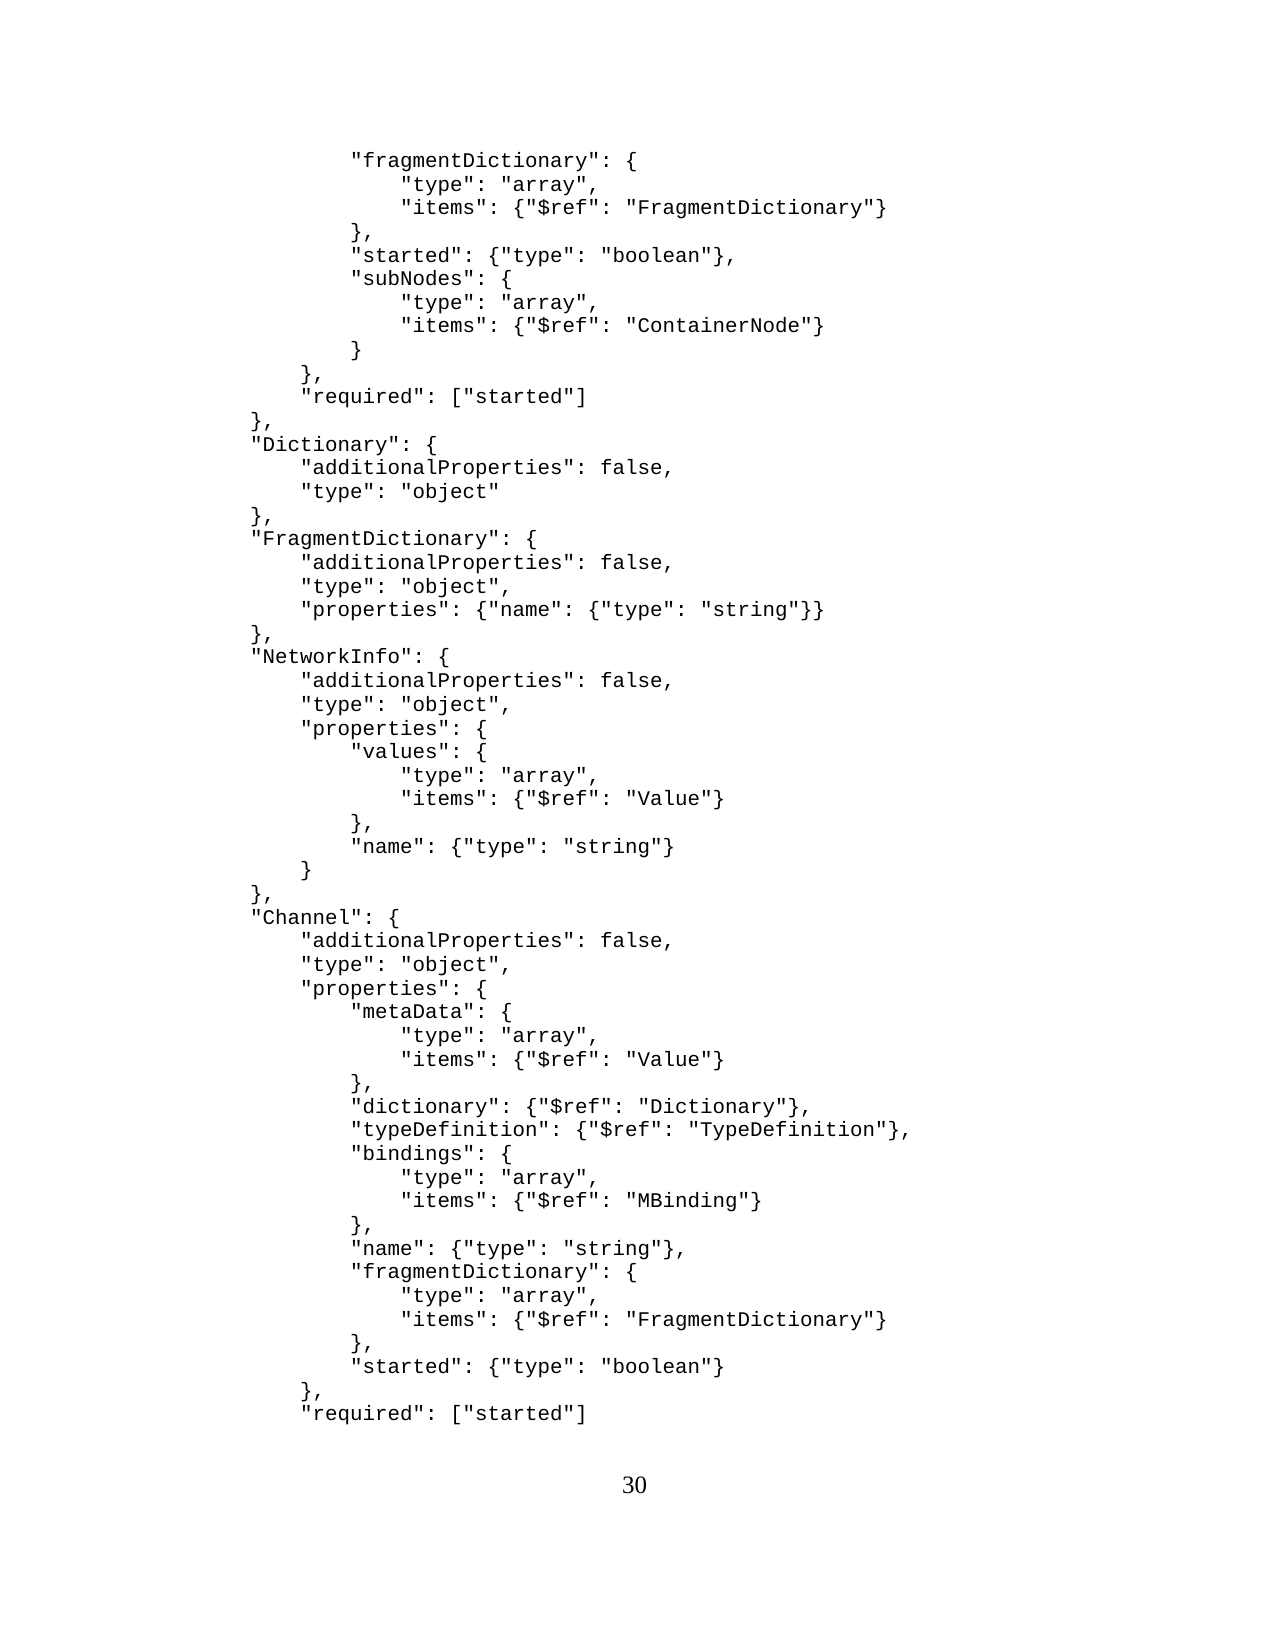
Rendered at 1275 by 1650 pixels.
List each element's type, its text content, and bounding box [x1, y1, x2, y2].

text "FragmentDictionary": { [150, 528, 1125, 552]
text "typeDefinition": {"$ref": "TypeDefinition"}, [150, 1119, 1125, 1143]
text "type": "array", [150, 292, 1125, 316]
text "metaData": { [150, 1001, 1125, 1025]
text "items": {"$ref": "FragmentDictionary"} [150, 1309, 1125, 1332]
text "items": {"$ref": "Value"} [150, 788, 1125, 812]
text "properties": { [150, 717, 1125, 741]
text }, [150, 883, 1125, 907]
text }, [150, 1379, 1125, 1403]
text "fragmentDictionary": { [150, 1261, 1125, 1285]
text "items": {"$ref": "Value"} [150, 1048, 1125, 1072]
text "required": ["started"] [150, 1403, 1125, 1427]
text "NetworkInfo": { [150, 647, 1125, 670]
text }, [150, 363, 1125, 386]
text "started": {"type": "boolean"}, [150, 244, 1125, 268]
text "items": {"$ref": "MBinding"} [150, 1190, 1125, 1214]
text }, [150, 1072, 1125, 1096]
text "type": "object" [150, 481, 1125, 505]
text }, [150, 623, 1125, 647]
text "properties": {"name": {"type": "string"}} [150, 599, 1125, 623]
text "type": "object", [150, 694, 1125, 717]
text "additionalProperties": false, [150, 670, 1125, 694]
text }, [150, 1332, 1125, 1356]
text "items": {"$ref": "ContainerNode"} [150, 316, 1125, 339]
text } [150, 339, 1125, 363]
text "Dictionary": { [150, 434, 1125, 457]
text "properties": { [150, 978, 1125, 1001]
text "fragmentDictionary": { [150, 150, 1125, 174]
text "Channel": { [150, 907, 1125, 930]
text "additionalProperties": false, [150, 930, 1125, 954]
text "type": "array", [150, 1167, 1125, 1190]
text }, [150, 410, 1125, 434]
text "bindings": { [150, 1143, 1125, 1167]
text }, [150, 221, 1125, 244]
text "started": {"type": "boolean"} [150, 1356, 1125, 1379]
text }, [150, 505, 1125, 528]
text "type": "array", [150, 1285, 1125, 1309]
text "name": {"type": "string"} [150, 836, 1125, 859]
text "items": {"$ref": "FragmentDictionary"} [150, 197, 1125, 221]
text "dictionary": {"$ref": "Dictionary"}, [150, 1096, 1125, 1119]
text "type": "object", [150, 954, 1125, 978]
text "additionalProperties": false, [150, 552, 1125, 576]
text "values": { [150, 741, 1125, 765]
text "type": "object", [150, 576, 1125, 599]
text "subNodes": { [150, 268, 1125, 292]
text "type": "array", [150, 174, 1125, 197]
text } [150, 859, 1125, 883]
text "name": {"type": "string"}, [150, 1238, 1125, 1261]
text "required": ["started"] [150, 386, 1125, 410]
text "additionalProperties": false, [150, 457, 1125, 481]
text "type": "array", [150, 1025, 1125, 1048]
text }, [150, 1214, 1125, 1238]
text "type": "array", [150, 765, 1125, 788]
text }, [150, 812, 1125, 836]
